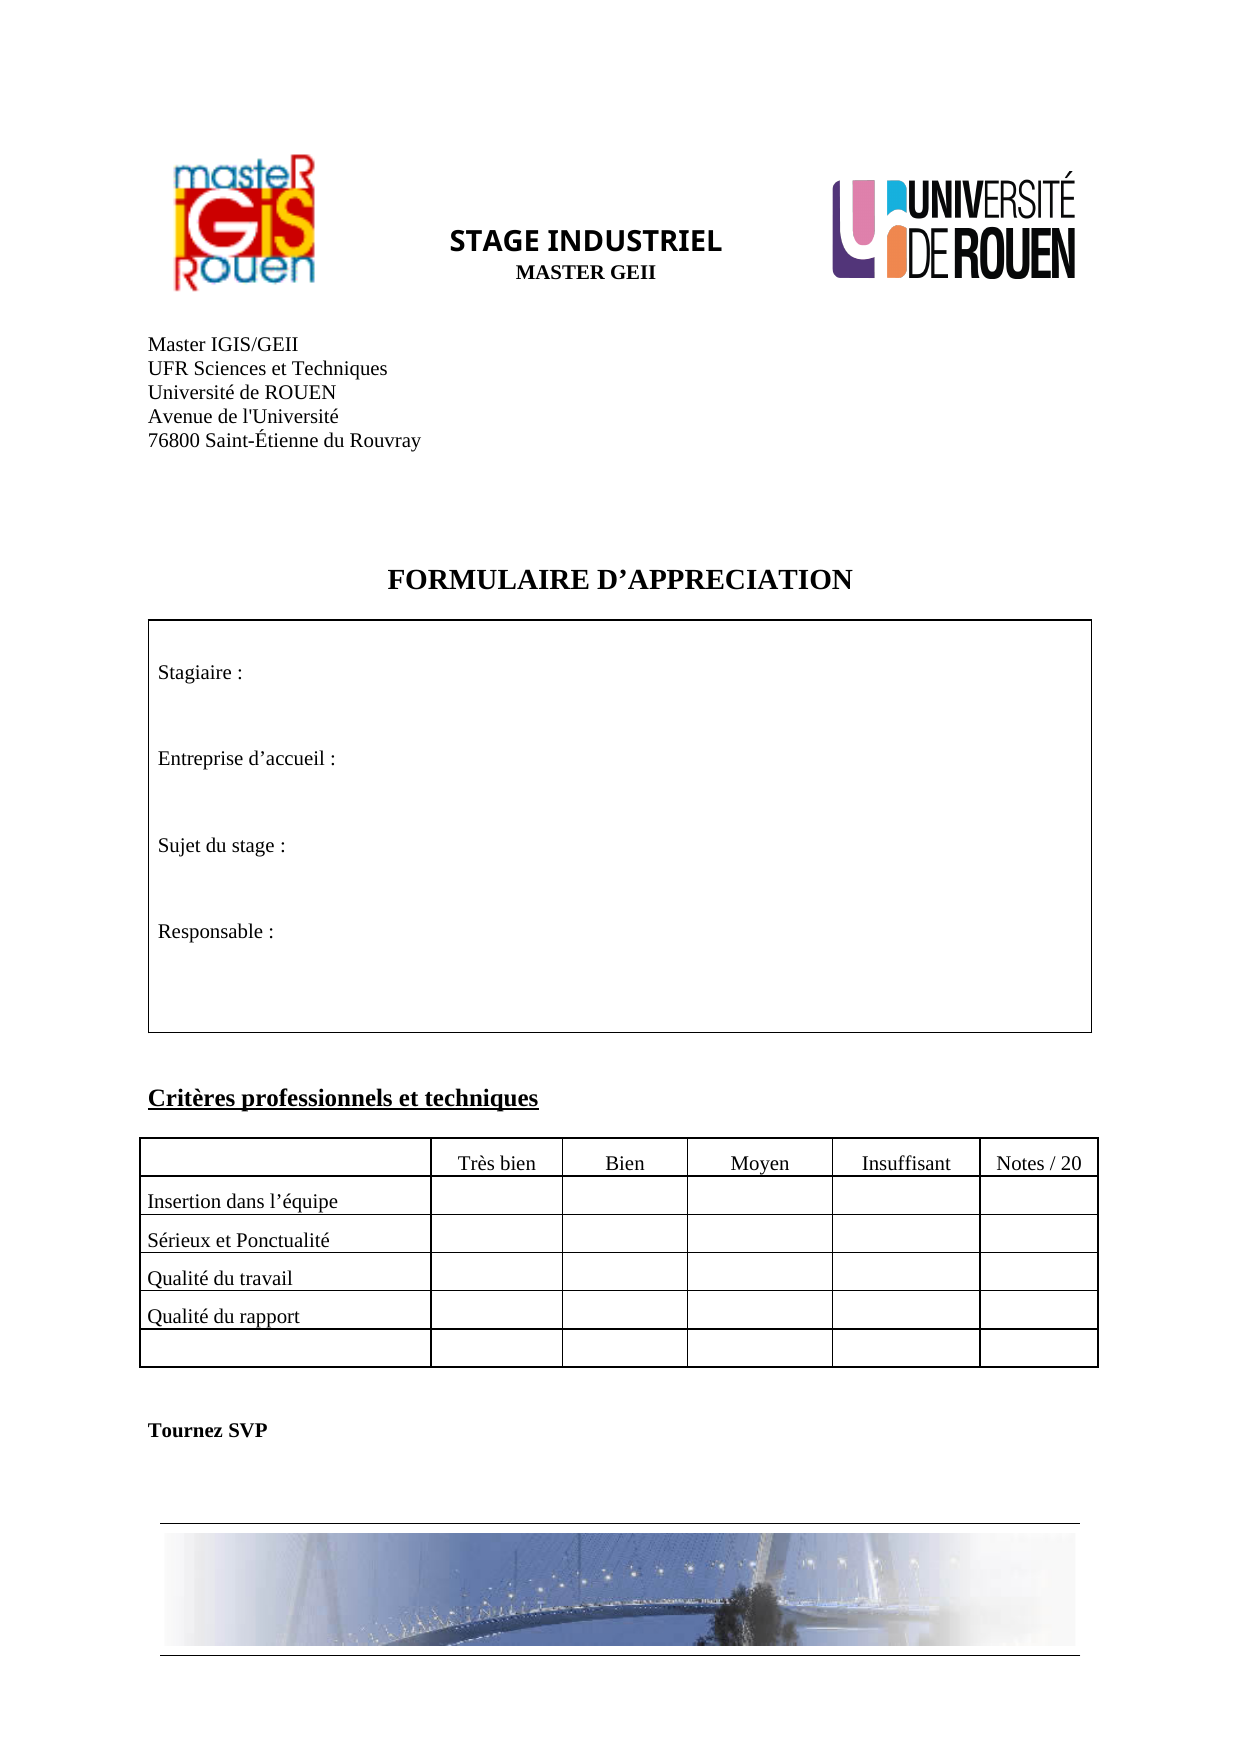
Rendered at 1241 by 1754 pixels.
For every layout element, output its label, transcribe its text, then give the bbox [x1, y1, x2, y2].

table_header Bien [563, 1139, 687, 1175]
table_header [141, 1139, 430, 1175]
table_header Notes / 20 [981, 1139, 1097, 1175]
table_cell [833, 1253, 979, 1290]
subtitle Critères professionnels et techniques [148, 1083, 1092, 1112]
table_cell [981, 1253, 1097, 1290]
table_cell [563, 1330, 687, 1366]
table_cell [563, 1215, 687, 1252]
text MASTER GEII [340, 259, 1092, 284]
table_cell [833, 1215, 979, 1252]
table_cell [563, 1177, 687, 1213]
table_cell [432, 1330, 562, 1366]
table_cell [432, 1215, 562, 1252]
picture [147, 149, 340, 306]
text Tournez SVP [148, 1418, 1092, 1442]
table_cell [833, 1330, 979, 1366]
text Stagiaire : [149, 656, 1091, 684]
table_cell Qualité du rapport [141, 1291, 430, 1328]
table_cell Qualité du travail [141, 1253, 430, 1290]
table_cell [563, 1253, 687, 1290]
text 76800 Saint-Étienne du Rouvray [148, 428, 1092, 452]
table_cell [141, 1330, 430, 1366]
table_header Moyen [688, 1139, 832, 1175]
table_cell [688, 1215, 832, 1252]
table_cell Sérieux et Ponctualité [141, 1215, 430, 1252]
text UFR Sciences et Techniques [148, 356, 1092, 380]
table_cell [981, 1291, 1097, 1328]
subtitle FORMULAIRE D’APPRECIATION [148, 562, 1092, 595]
text Responsable : [149, 916, 1091, 943]
text Master IGIS/GEII [148, 332, 1092, 356]
table_cell [563, 1291, 687, 1328]
table_cell [432, 1177, 562, 1213]
text Avenue de l'Université [148, 404, 1092, 428]
table_cell [688, 1330, 832, 1366]
table_cell [981, 1215, 1097, 1252]
text Université de ROUEN [148, 380, 1092, 404]
picture [832, 171, 1075, 279]
table_header Insuffisant [833, 1139, 979, 1175]
picture [164, 1533, 1076, 1646]
table_cell [981, 1330, 1097, 1366]
text Sujet du stage : [149, 829, 1091, 857]
table_cell [981, 1177, 1097, 1213]
table_cell [432, 1291, 562, 1328]
table_cell [688, 1291, 832, 1328]
table_header Très bien [432, 1139, 562, 1175]
table_cell [688, 1177, 832, 1213]
table_cell [833, 1291, 979, 1328]
table_cell [688, 1253, 832, 1290]
text Entreprise d’accueil : [149, 742, 1091, 770]
table_cell Insertion dans l’équipe [141, 1177, 430, 1213]
table_cell [833, 1177, 979, 1213]
table_cell [432, 1253, 562, 1290]
subtitle STAGE INDUSTRIEL [340, 220, 832, 259]
subtitle [1075, 220, 1092, 259]
